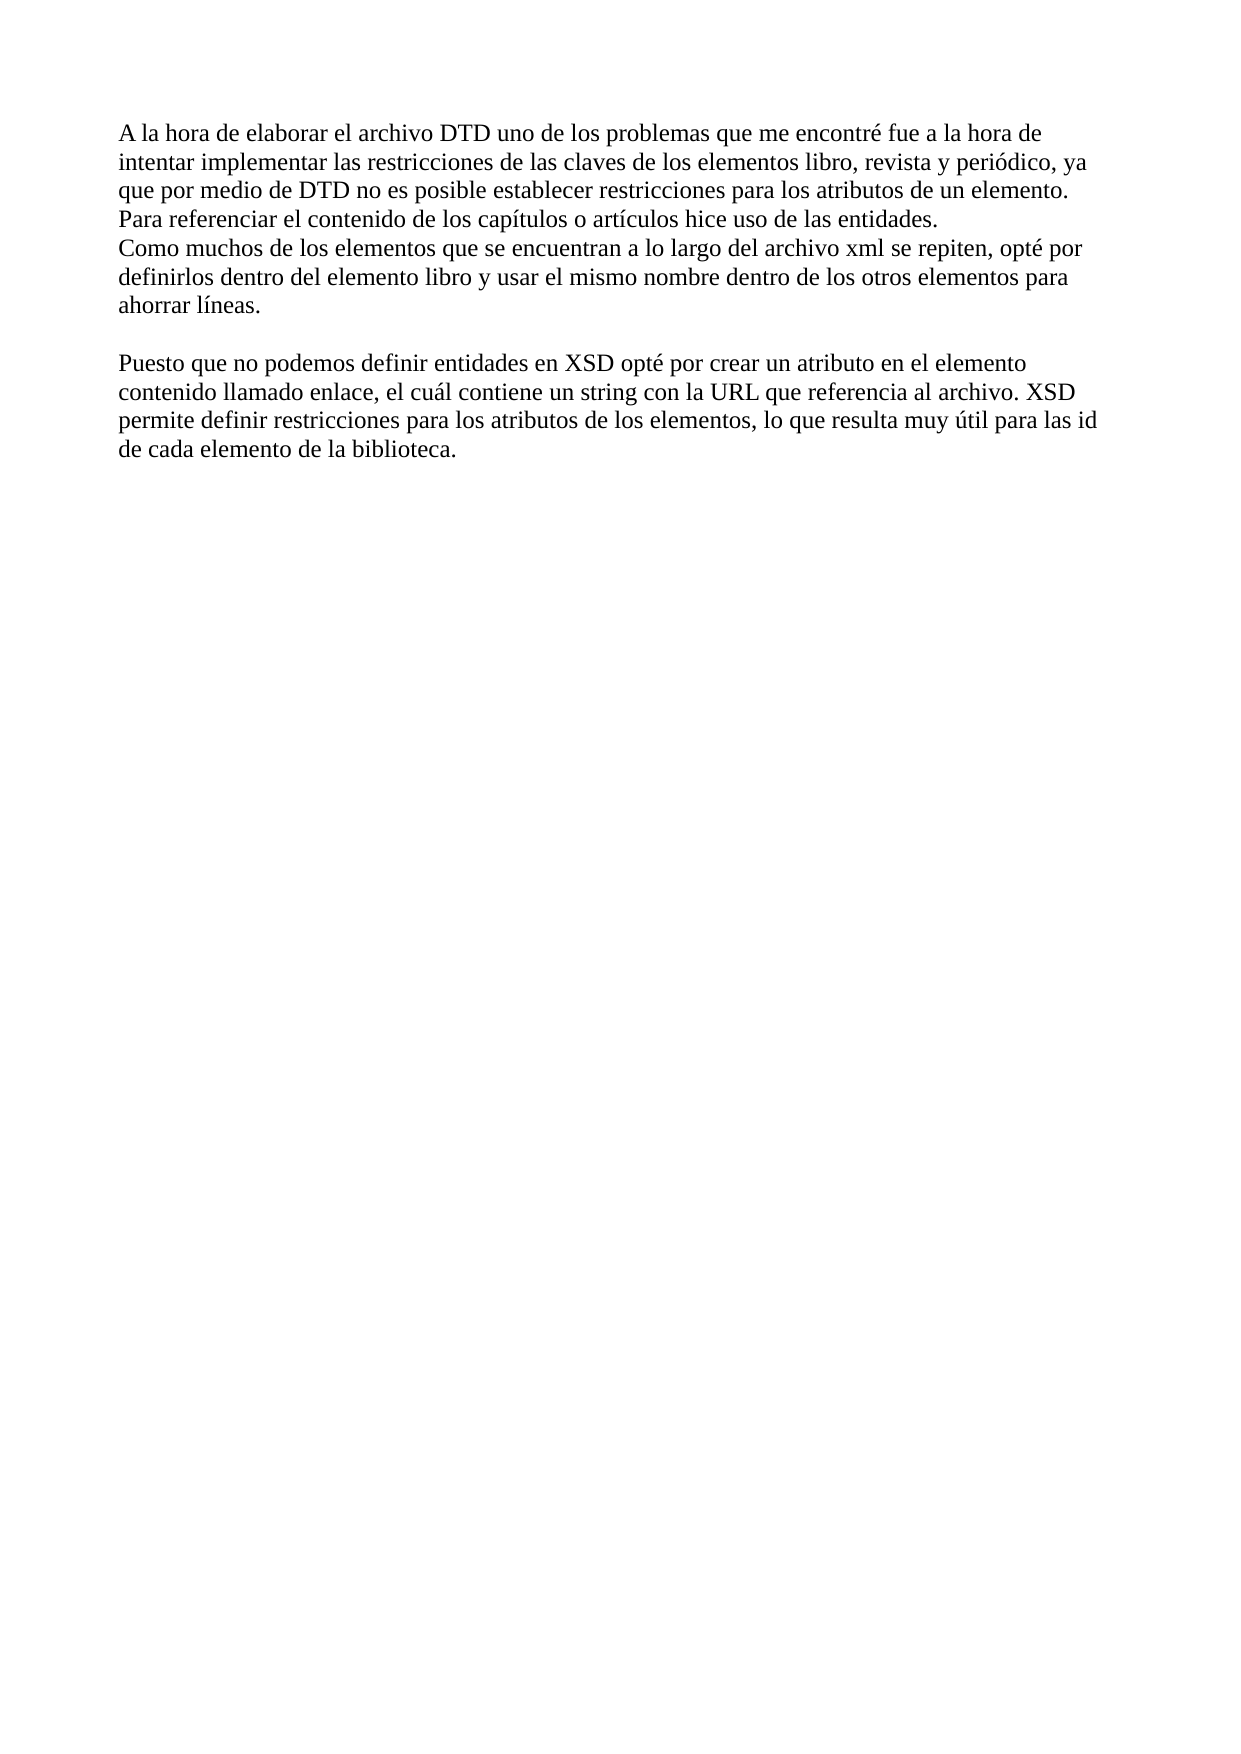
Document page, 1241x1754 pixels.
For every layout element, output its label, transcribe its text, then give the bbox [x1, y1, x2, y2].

text Para referenciar el contenido de los capítulos o artículos hice uso de las entidades. [118, 204, 1122, 233]
text Puesto que no podemos definir entidades en XSD opté por crear un atributo en el elemento contenido llamado enlace, el cuál contiene un string con la URL que referencia al archivo. XSD permite definir restricciones para los atributos de los elementos, lo que resulta muy útil para las id de cada elemento de la biblioteca. [118, 348, 1122, 463]
text A la hora de elaborar el archivo DTD uno de los problemas que me encontré fue a la hora de intentar implementar las restricciones de las claves de los elementos libro, revista y periódico, ya que por medio de DTD no es posible establecer restricciones para los atributos de un elemento. [118, 118, 1122, 204]
text Como muchos de los elementos que se encuentran a lo largo del archivo xml se repiten, opté por definirlos dentro del elemento libro y usar el mismo nombre dentro de los otros elementos para ahorrar líneas. [118, 233, 1122, 319]
